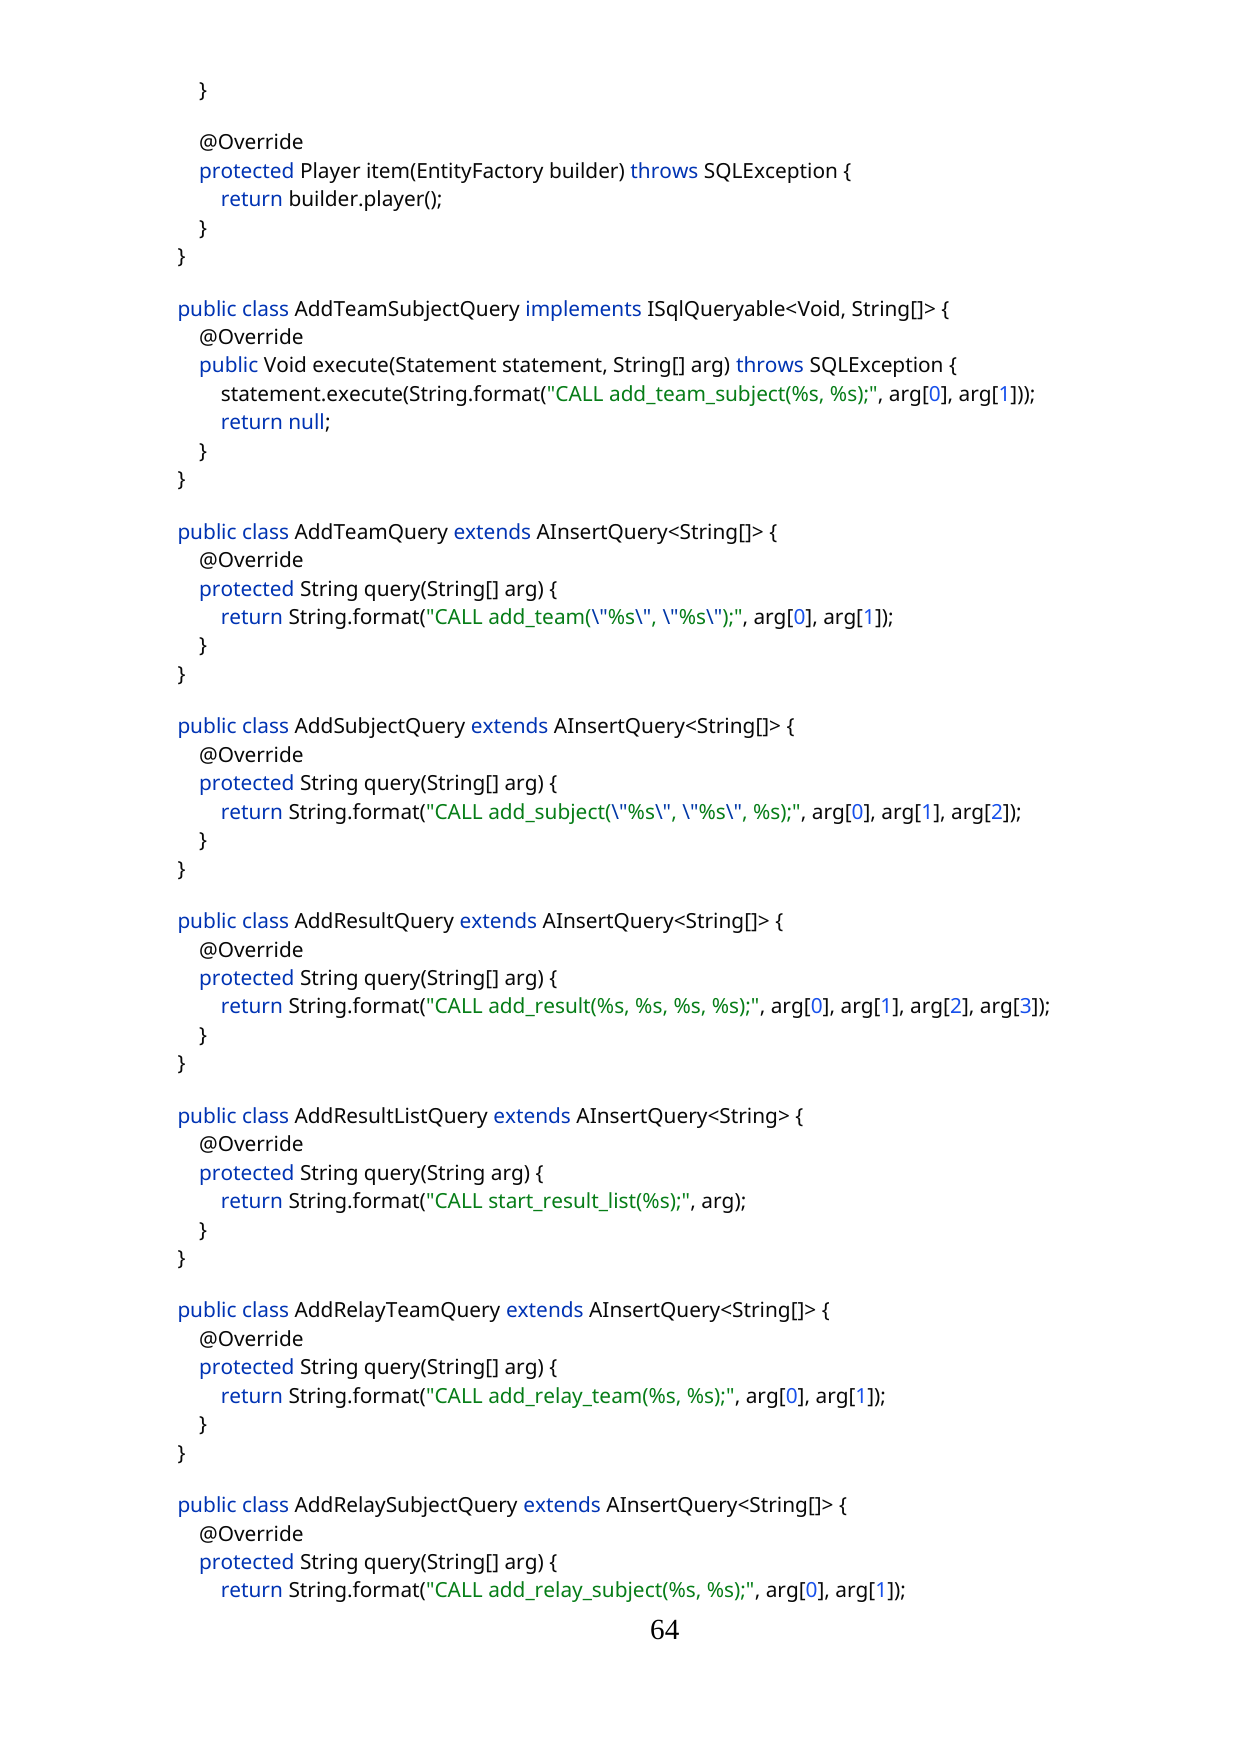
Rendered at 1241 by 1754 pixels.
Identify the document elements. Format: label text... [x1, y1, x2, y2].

text public class AddTeamQuery extends AInsertQuery<String[]> { @Override protected String query(String[] arg) { return String.format("CALL add_team(\"%s\", \"%s\");", arg[0], arg[1]); } } [177, 517, 1152, 712]
text public class AddRelayTeamQuery extends AInsertQuery<String[]> { @Override protected String query(String[] arg) { return String.format("CALL add_relay_team(%s, %s);", arg[0], arg[1]); } } [177, 1296, 1152, 1490]
text public class AddResultListQuery extends AInsertQuery<String> { @Override protected String query(String arg) { return String.format("CALL start_result_list(%s);", arg); } } [177, 1101, 1152, 1296]
text public class AddTeamSubjectQuery implements ISqlQueryable<Void, String[]> { @Override public Void execute(Statement statement, String[] arg) throws SQLException { statement.execute(String.format("CALL add_team_subject(%s, %s);", arg[0], arg[1])); return null; } } [177, 294, 1152, 493]
text public class AddResultQuery extends AInsertQuery<String[]> { @Override protected String query(String[] arg) { return String.format("CALL add_result(%s, %s, %s, %s);", arg[0], arg[1], arg[2], arg[3]); } } [177, 906, 1152, 1101]
text public class AddSubjectQuery extends AInsertQuery<String[]> { @Override protected String query(String[] arg) { return String.format("CALL add_subject(\"%s\", \"%s\", %s);", arg[0], arg[1], arg[2]); } } [177, 712, 1152, 906]
text } @Override protected Player item(EntityFactory builder) throws SQLException { return builder.player(); } } [177, 75, 1152, 294]
text public class AddRelaySubjectQuery extends AInsertQuery<String[]> { @Override protected String query(String[] arg) { return String.format("CALL add_relay_subject(%s, %s);", arg[0], arg[1]); [177, 1490, 1152, 1604]
